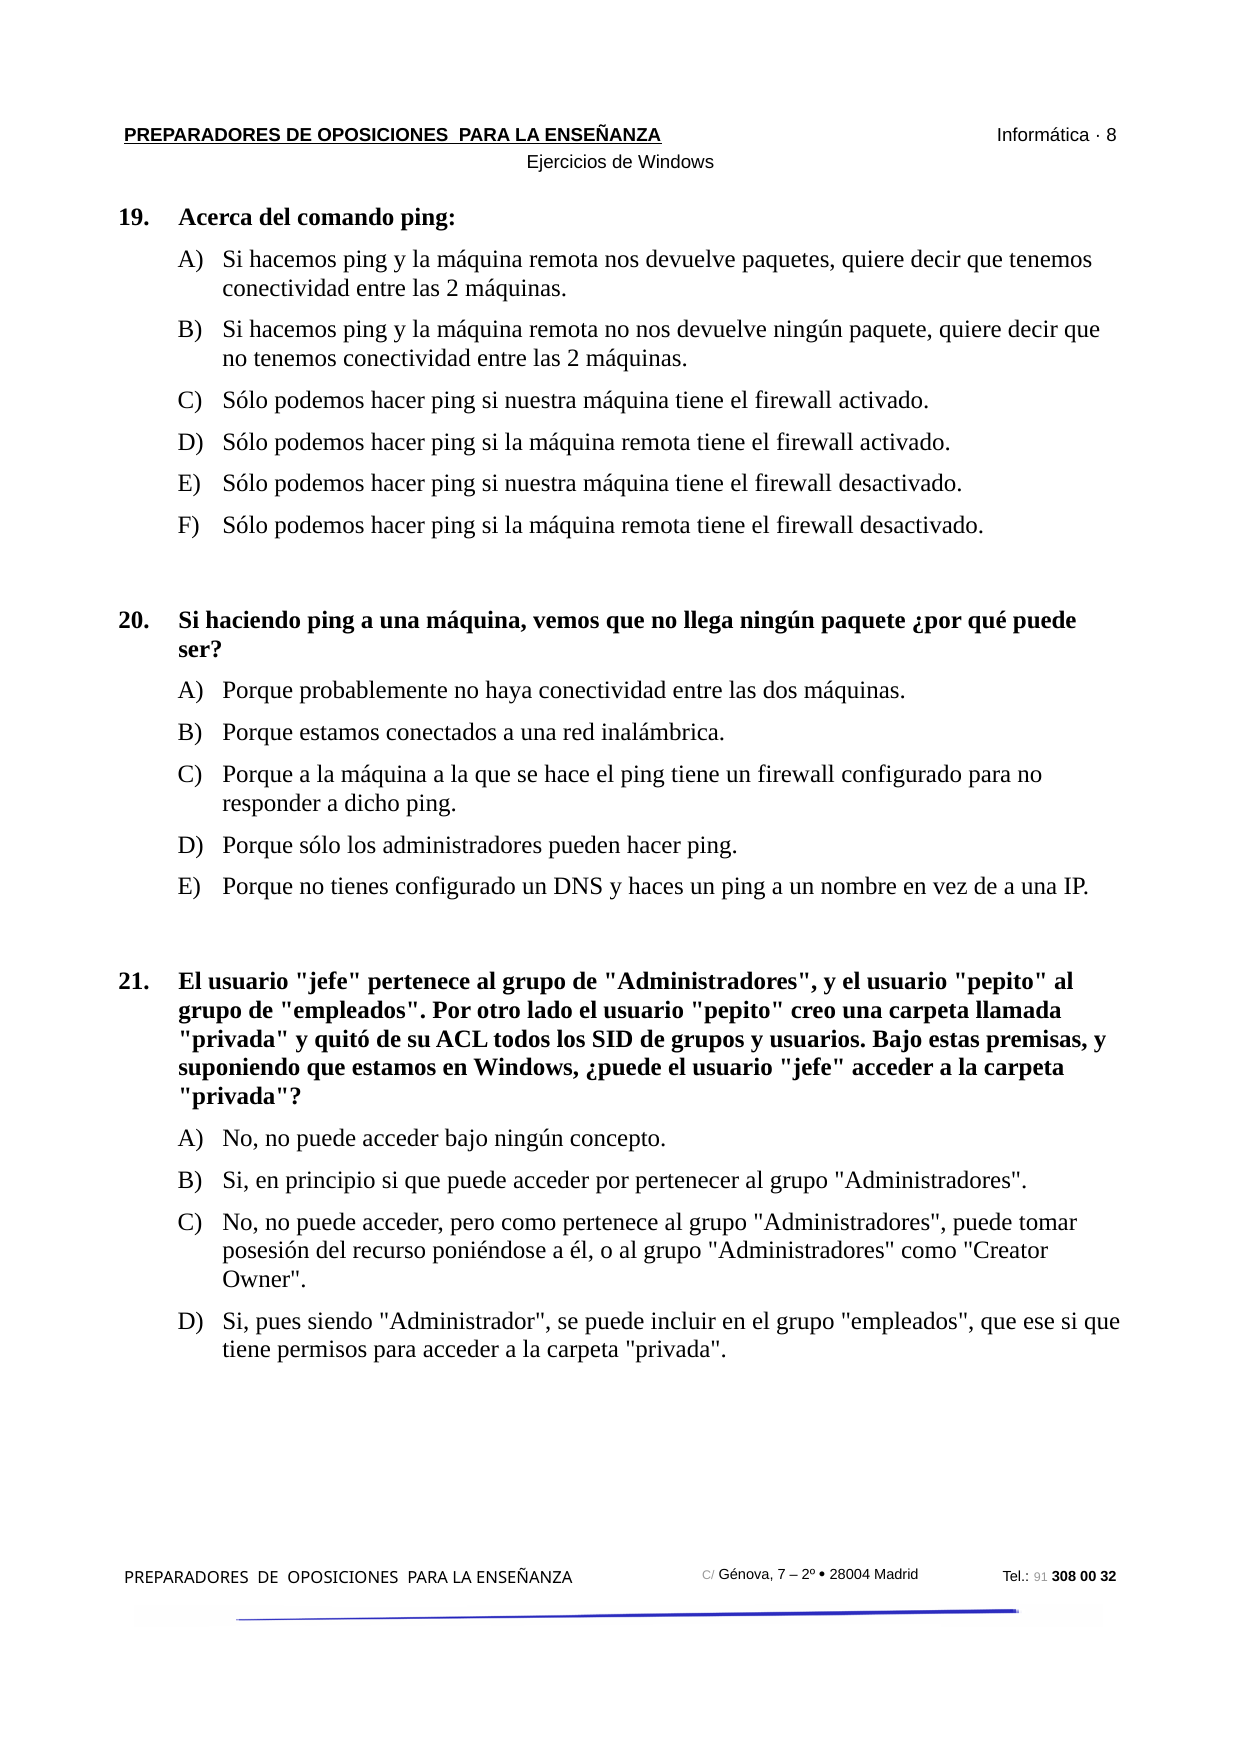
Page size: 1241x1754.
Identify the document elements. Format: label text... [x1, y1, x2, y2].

subtitle Porque estamos conectados a una red inalámbrica. [177, 717, 1122, 746]
subtitle Si haciendo ping a una máquina, vemos que no llega ningún paquete ¿por qué puede ser? [118, 605, 1122, 663]
subtitle No, no puede acceder, pero como pertenece al grupo "Administradores", puede tomar posesión del recurso poniéndose a él, o al grupo "Administradores" como "Creator Owner". [177, 1207, 1122, 1293]
subtitle Si hacemos ping y la máquina remota nos devuelve paquetes, quiere decir que tenemos conectividad entre las 2 máquinas. [177, 244, 1122, 301]
subtitle No, no puede acceder bajo ningún concepto. [177, 1123, 1122, 1152]
picture [134, 1602, 1103, 1627]
subtitle El usuario "jefe" pertenece al grupo de "Administradores", y el usuario "pepito" al grupo de "empleados". Por otro lado el usuario "pepito" creo una carpeta llamada "privada" y quitó de su ACL todos los SID de grupos y usuarios. Bajo estas premisas, y suponiendo que estamos en Windows, ¿puede el usuario "jefe" acceder a la carpeta "privada"? [118, 966, 1122, 1110]
subtitle Sólo podemos hacer ping si la máquina remota tiene el firewall activado. [177, 427, 1122, 456]
subtitle Si hacemos ping y la máquina remota no nos devuelve ningún paquete, quiere decir que no tenemos conectividad entre las 2 máquinas. [177, 314, 1122, 372]
subtitle Sólo podemos hacer ping si nuestra máquina tiene el firewall activado. [177, 385, 1122, 414]
subtitle Porque no tienes configurado un DNS y haces un ping a un nombre en vez de a una IP. [177, 871, 1122, 900]
subtitle Si, en principio si que puede acceder por pertenecer al grupo "Administradores". [177, 1165, 1122, 1193]
subtitle Porque sólo los administradores pueden hacer ping. [177, 830, 1122, 858]
subtitle Acerca del comando ping: [118, 202, 1122, 231]
subtitle Porque a la máquina a la que se hace el ping tiene un firewall configurado para no responder a dicho ping. [177, 759, 1122, 817]
subtitle Porque probablemente no haya conectividad entre las dos máquinas. [177, 676, 1122, 704]
subtitle Sólo podemos hacer ping si la máquina remota tiene el firewall desactivado. [177, 510, 1122, 539]
subtitle Si, pues siendo "Administrador", se puede incluir en el grupo "empleados", que ese si que tiene permisos para acceder a la carpeta "privada". [177, 1306, 1122, 1363]
subtitle Sólo podemos hacer ping si nuestra máquina tiene el firewall desactivado. [177, 468, 1122, 497]
